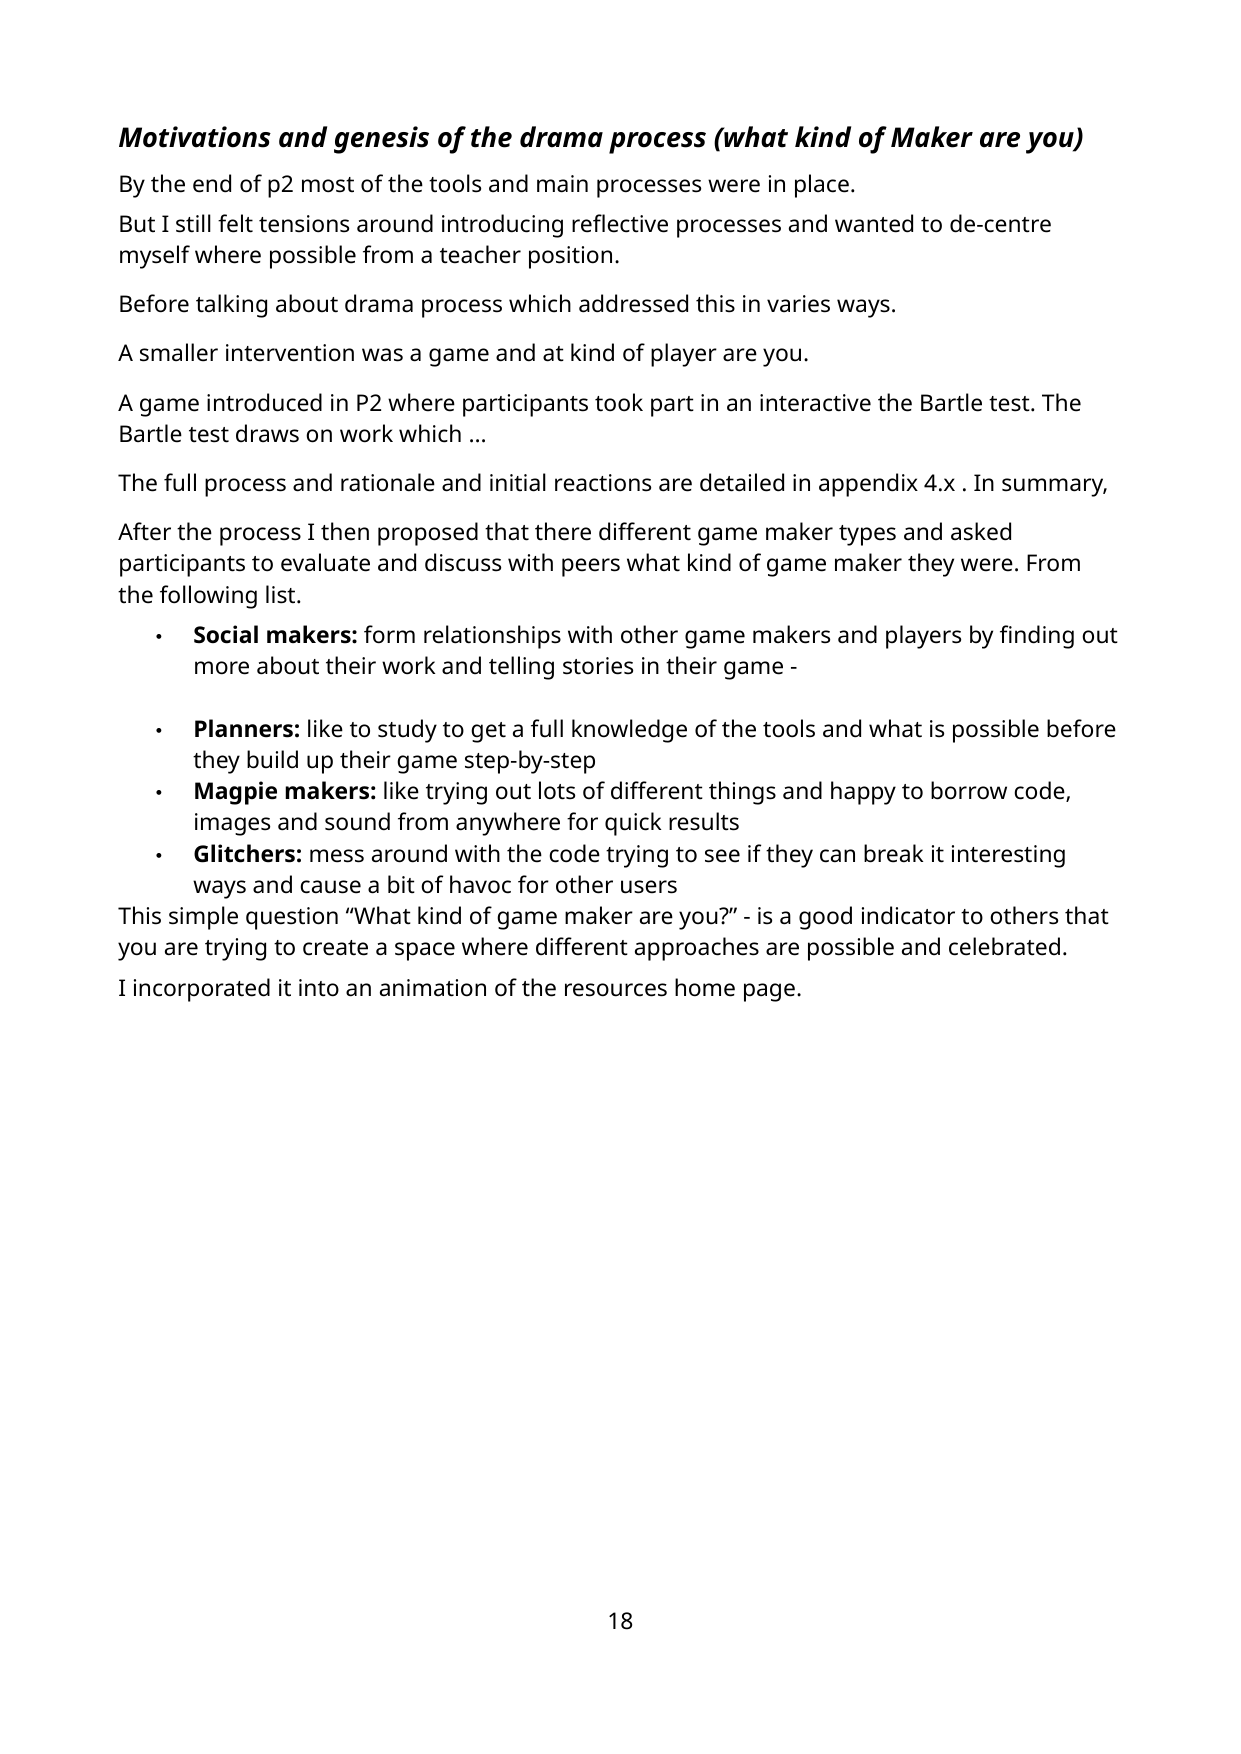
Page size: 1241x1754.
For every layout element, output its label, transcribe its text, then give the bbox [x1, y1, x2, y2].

text I incorporated it into an animation of the resources home page. [118, 971, 1122, 1003]
text This simple question “What kind of game maker are you?” - is a good indicator to others that you are trying to create a space where different approaches are possible and celebrated. [118, 900, 1122, 962]
text Before talking about drama process which addressed this in varies ways. [118, 288, 1122, 319]
text By the end of p2 most of the tools and main processes were in place. [118, 167, 1122, 199]
text A game introduced in P2 where participants took part in an interactive the Bartle test. The Bartle test draws on work which … [118, 386, 1122, 449]
list Social makers: form relationships with other game makers and players by finding out more about their work and telling stories in their game - [156, 619, 1122, 712]
text But I still felt tensions around introducing reflective processes and wanted to de-centre myself where possible from a teacher position. [118, 208, 1122, 270]
text After the process I then proposed that there different game maker types and asked participants to evaluate and discuss with peers what kind of game maker they were. From the following list. [118, 516, 1122, 610]
list Glitchers: mess around with the code trying to see if they can break it interesting ways and cause a bit of havoc for other users [156, 837, 1122, 900]
text A smaller intervention was a game and at kind of player are you. [118, 337, 1122, 368]
text The full process and rationale and initial reactions are detailed in appendix 4.x . In summary, [118, 467, 1122, 498]
list Magpie makers: like trying out lots of different things and happy to borrow code, images and sound from anywhere for quick results [156, 775, 1122, 837]
list Planners: like to study to get a full knowledge of the tools and what is possible before they build up their game step-by-step [156, 712, 1122, 775]
subtitle Motivations and genesis of the drama process (what kind of Maker are you) [118, 118, 1122, 155]
